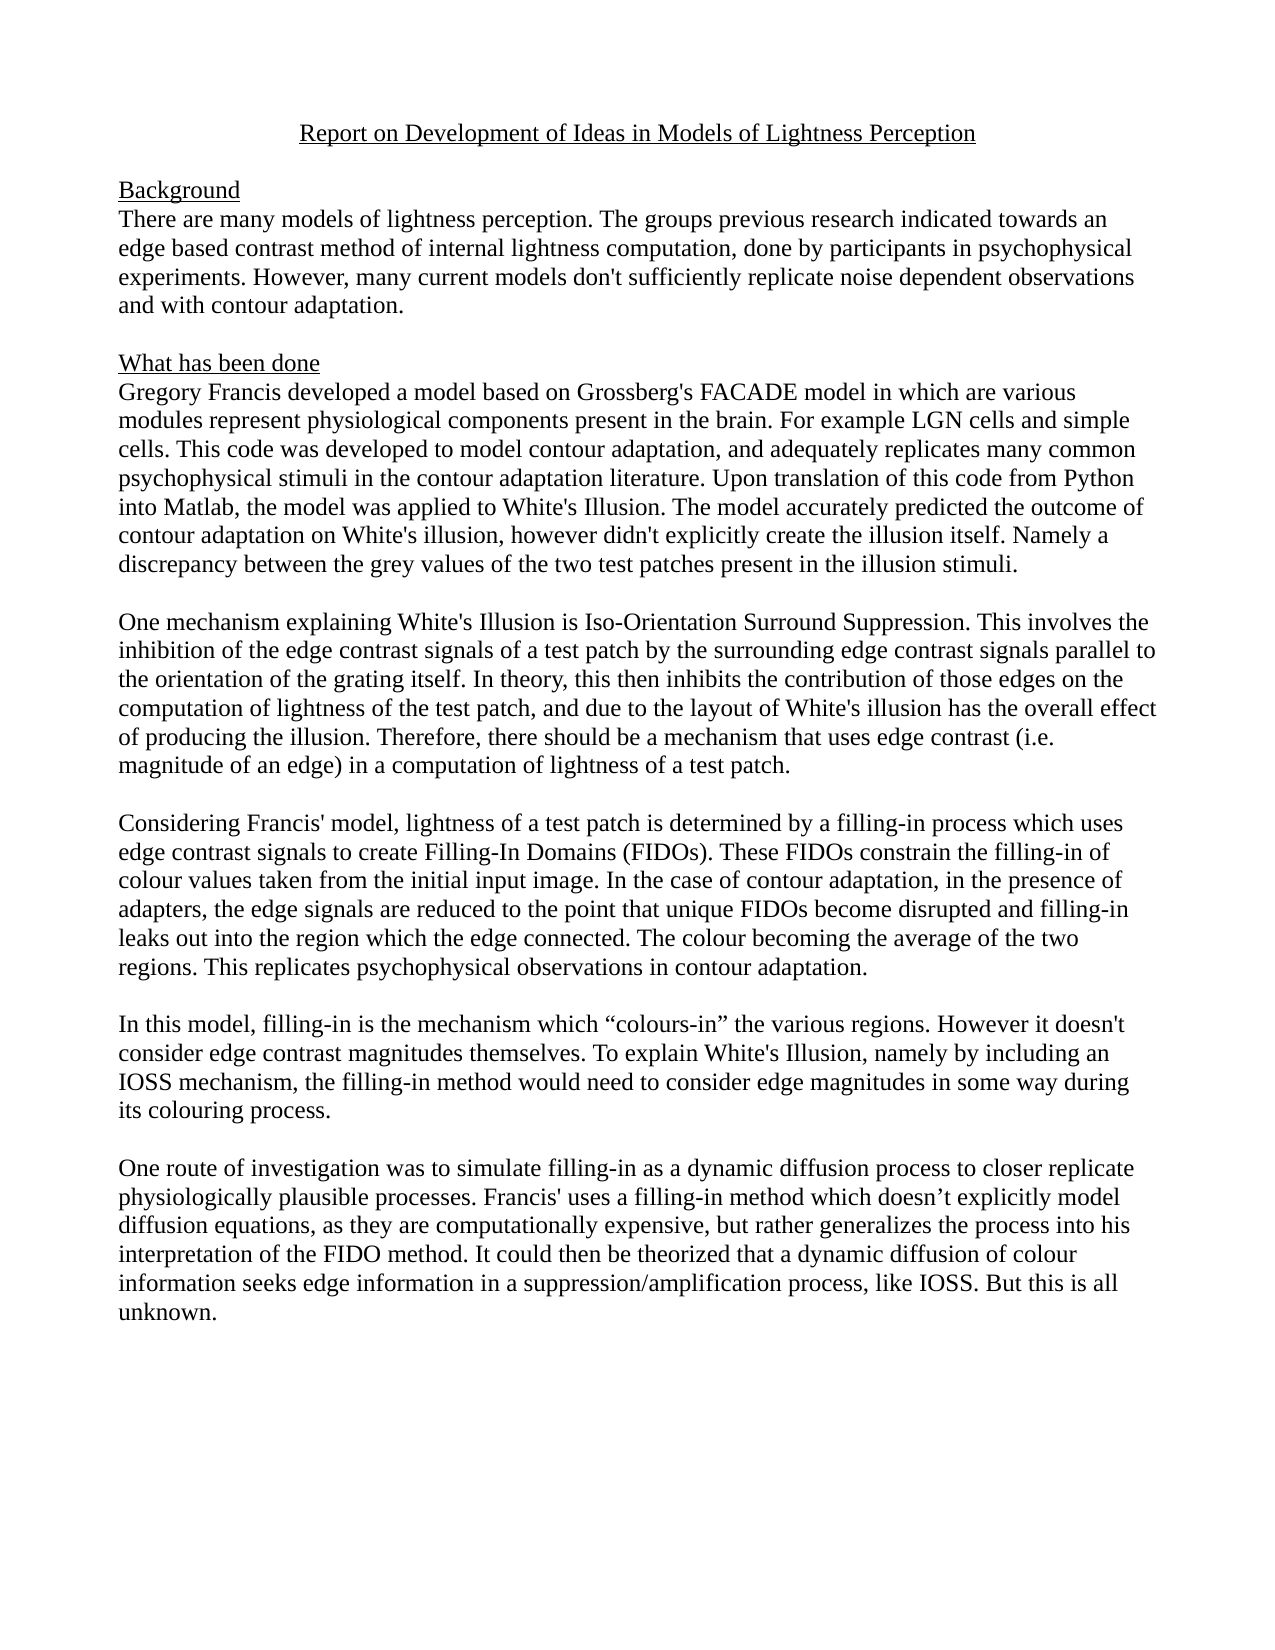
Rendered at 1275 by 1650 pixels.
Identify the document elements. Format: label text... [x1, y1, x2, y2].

text One route of investigation was to simulate filling-in as a dynamic diffusion process to closer replicate physiologically plausible processes. Francis' uses a filling-in method which doesn’t explicitly model diffusion equations, as they are computationally expensive, but rather generalizes the process into his interpretation of the FIDO method. It could then be theorized that a dynamic diffusion of colour information seeks edge information in a suppression/amplification process, like IOSS. But this is all unknown. [118, 1153, 1157, 1326]
text In this model, filling-in is the mechanism which “colours-in” the various regions. However it doesn't consider edge contrast magnitudes themselves. To explain White's Illusion, namely by including an IOSS mechanism, the filling-in method would need to consider edge magnitudes in some way during its colouring process. [118, 1009, 1157, 1124]
text Considering Francis' model, lightness of a test patch is determined by a filling-in process which uses edge contrast signals to create Filling-In Domains (FIDOs). These FIDOs constrain the filling-in of colour values taken from the initial input image. In the case of contour adaptation, in the presence of adapters, the edge signals are reduced to the point that unique FIDOs become disrupted and filling-in leaks out into the region which the edge connected. The colour becoming the average of the two regions. This replicates psychophysical observations in contour adaptation. [118, 808, 1157, 981]
text Gregory Francis developed a model based on Grossberg's FACADE model in which are various modules represent physiological components present in the brain. For example LGN cells and simple cells. This code was developed to model contour adaptation, and adequately replicates many common psychophysical stimuli in the contour adaptation literature. Upon translation of this code from Python into Matlab, the model was applied to White's Illusion. The model accurately predicted the outcome of contour adaptation on White's illusion, however didn't explicitly create the illusion itself. Namely a discrepancy between the grey values of the two test patches present in the illusion stimuli. [118, 377, 1157, 578]
text What has been done [118, 348, 1157, 377]
text There are many models of lightness perception. The groups previous research indicated towards an edge based contrast method of internal lightness computation, done by participants in psychophysical experiments. However, many current models don't sufficiently replicate noise dependent observations and with contour adaptation. [118, 204, 1157, 319]
text Report on Development of Ideas in Models of Lightness Perception [118, 118, 1157, 147]
text Background [118, 176, 1157, 204]
text One mechanism explaining White's Illusion is Iso-Orientation Surround Suppression. This involves the inhibition of the edge contrast signals of a test patch by the surrounding edge contrast signals parallel to the orientation of the grating itself. In theory, this then inhibits the contribution of those edges on the computation of lightness of the test patch, and due to the layout of White's illusion has the overall effect of producing the illusion. Therefore, there should be a mechanism that uses edge contrast (i.e. magnitude of an edge) in a computation of lightness of a test patch. [118, 607, 1157, 779]
